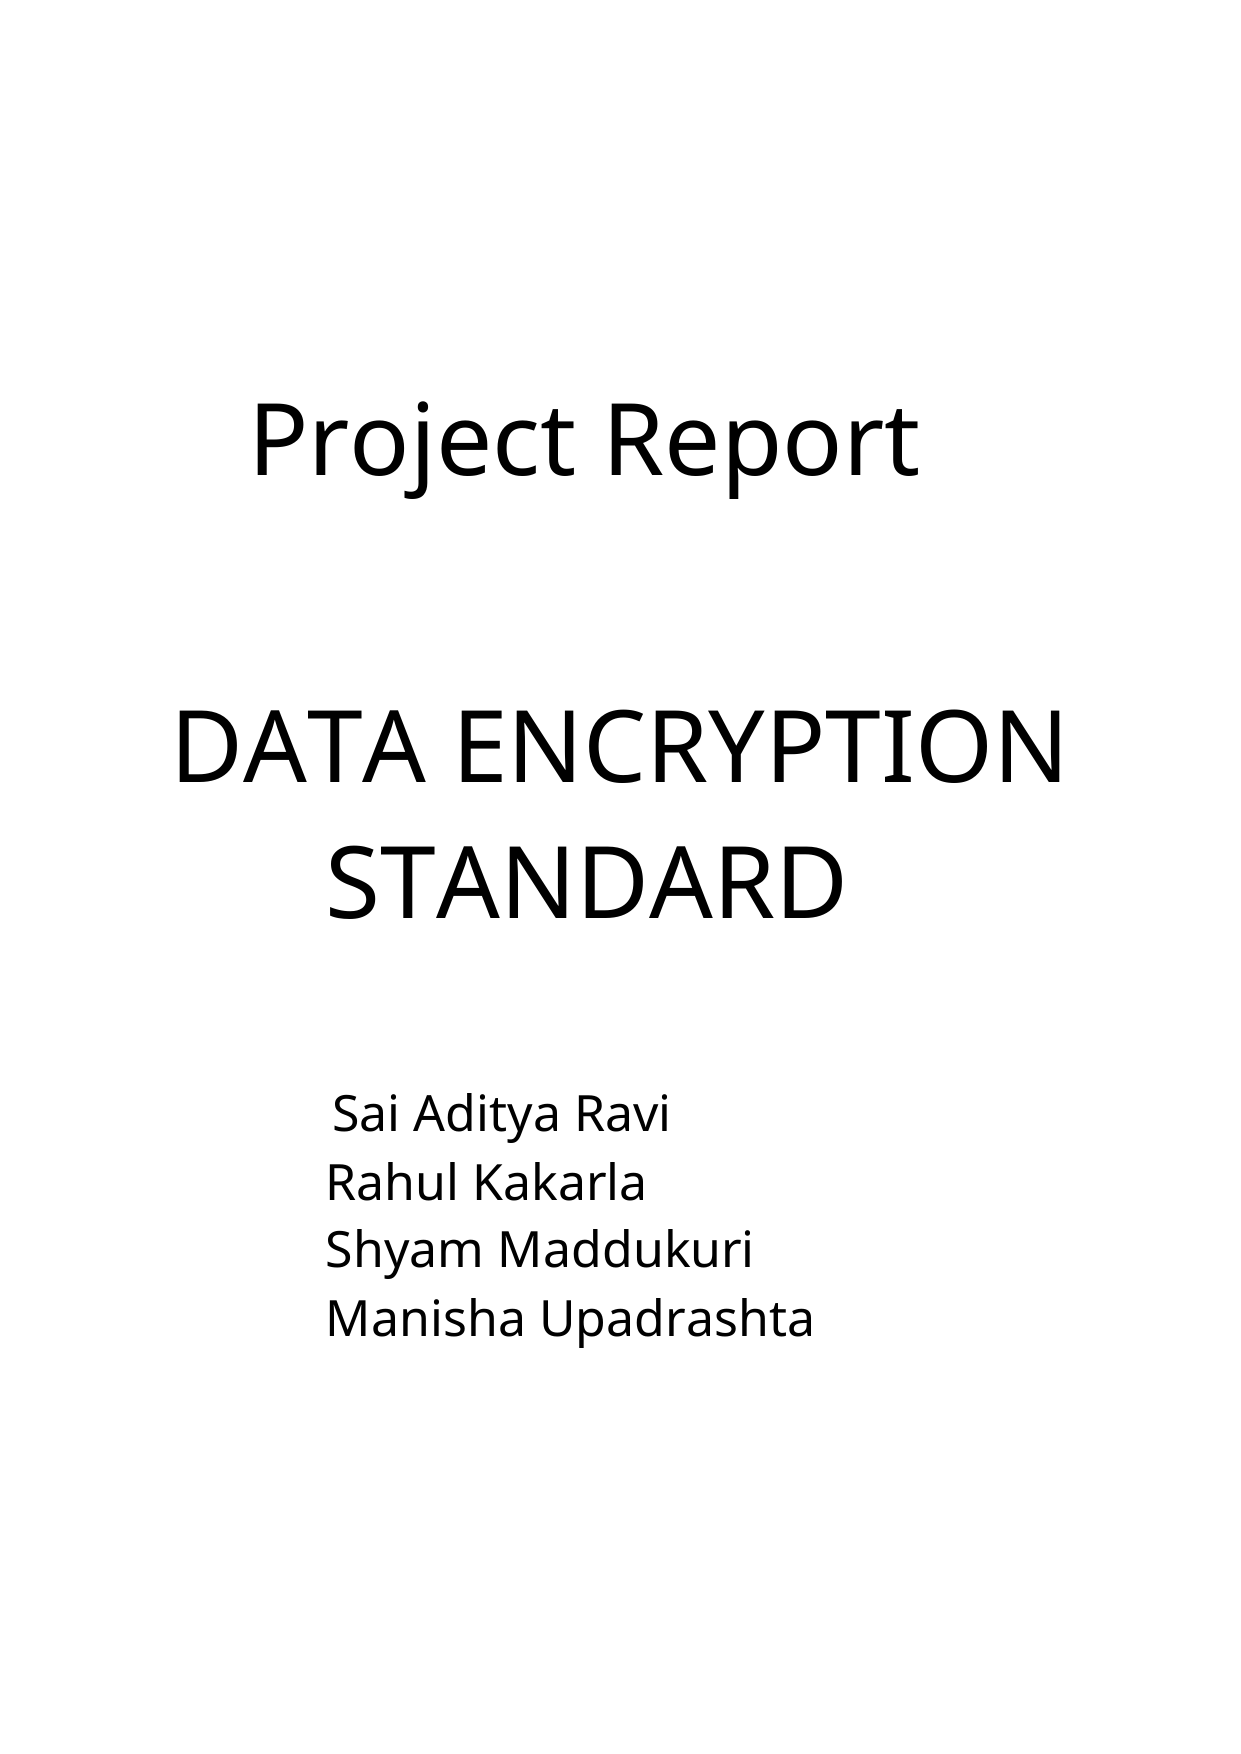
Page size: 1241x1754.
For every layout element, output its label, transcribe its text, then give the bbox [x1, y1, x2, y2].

text Shyam Maddukuri [118, 1214, 1122, 1282]
text DATA ENCRYPTION [118, 675, 1122, 811]
text Sai Aditya Ravi [118, 1078, 1122, 1146]
text STANDARD [118, 811, 1122, 948]
text Manisha Upadrashta [118, 1282, 1122, 1350]
text Project Report [118, 368, 1122, 504]
text Rahul Kakarla [118, 1146, 1122, 1214]
